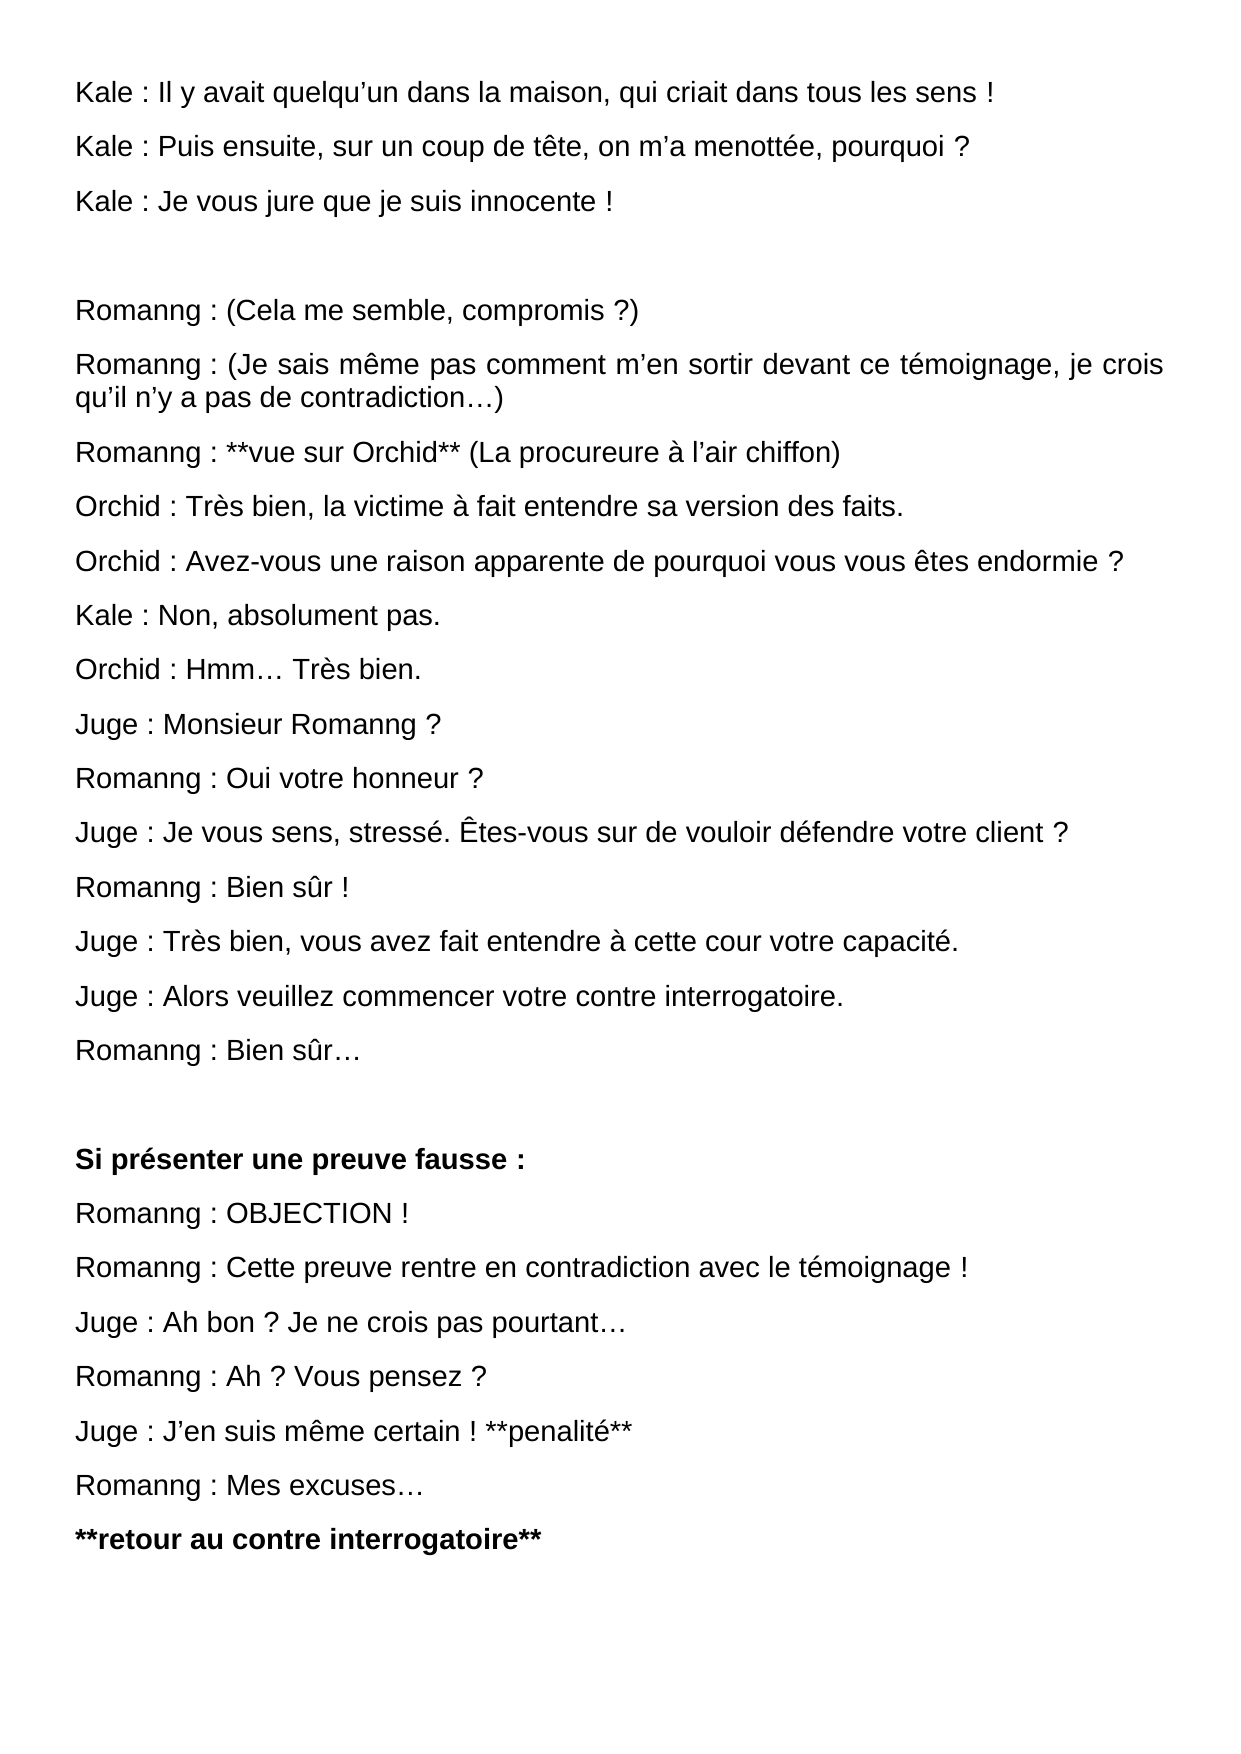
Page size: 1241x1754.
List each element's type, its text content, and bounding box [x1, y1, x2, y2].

text Kale : Non, absolument pas. [75, 598, 1165, 631]
text Kale : Je vous jure que je suis innocente ! [75, 184, 1165, 217]
text Romanng : (Cela me semble, compromis ?) [75, 292, 1165, 326]
text Romanng : Ah ? Vous pensez ? [75, 1359, 1165, 1393]
text Romanng : Bien sûr… [75, 1033, 1165, 1066]
text Juge : Monsieur Romanng ? [75, 707, 1165, 740]
text Orchid : Avez-vous une raison apparente de pourquoi vous vous êtes endormie ? [75, 543, 1165, 577]
text Kale : Puis ensuite, sur un coup de tête, on m’a menottée, pourquoi ? [75, 129, 1165, 163]
text Romanng : (Je sais même pas comment m’en sortir devant ce témoignage, je crois qu’il n’y a pas de contradiction…) [75, 347, 1165, 414]
text **retour au contre interrogatoire** [75, 1522, 1165, 1556]
text Romanng : Bien sûr ! [75, 870, 1165, 903]
text Juge : Ah bon ? Je ne crois pas pourtant… [75, 1305, 1165, 1338]
text Juge : Très bien, vous avez fait entendre à cette cour votre capacité. [75, 924, 1165, 958]
text Romanng : Mes excuses… [75, 1468, 1165, 1501]
text Romanng : Oui votre honneur ? [75, 761, 1165, 794]
text Juge : Je vous sens, stressé. Êtes-vous sur de vouloir défendre votre client ? [75, 815, 1165, 849]
text Kale : Il y avait quelqu’un dans la maison, qui criait dans tous les sens ! [75, 75, 1165, 108]
text Orchid : Très bien, la victime à fait entendre sa version des faits. [75, 489, 1165, 523]
text Juge : J’en suis même certain ! **penalité** [75, 1413, 1165, 1447]
text Si présenter une preuve fausse : [75, 1142, 1165, 1175]
text Romanng : OBJECTION ! [75, 1196, 1165, 1229]
text Juge : Alors veuillez commencer votre contre interrogatoire. [75, 978, 1165, 1012]
text Orchid : Hmm… Très bien. [75, 652, 1165, 686]
text Romanng : **vue sur Orchid** (La procureure à l’air chiffon) [75, 435, 1165, 468]
text Romanng : Cette preuve rentre en contradiction avec le témoignage ! [75, 1250, 1165, 1284]
